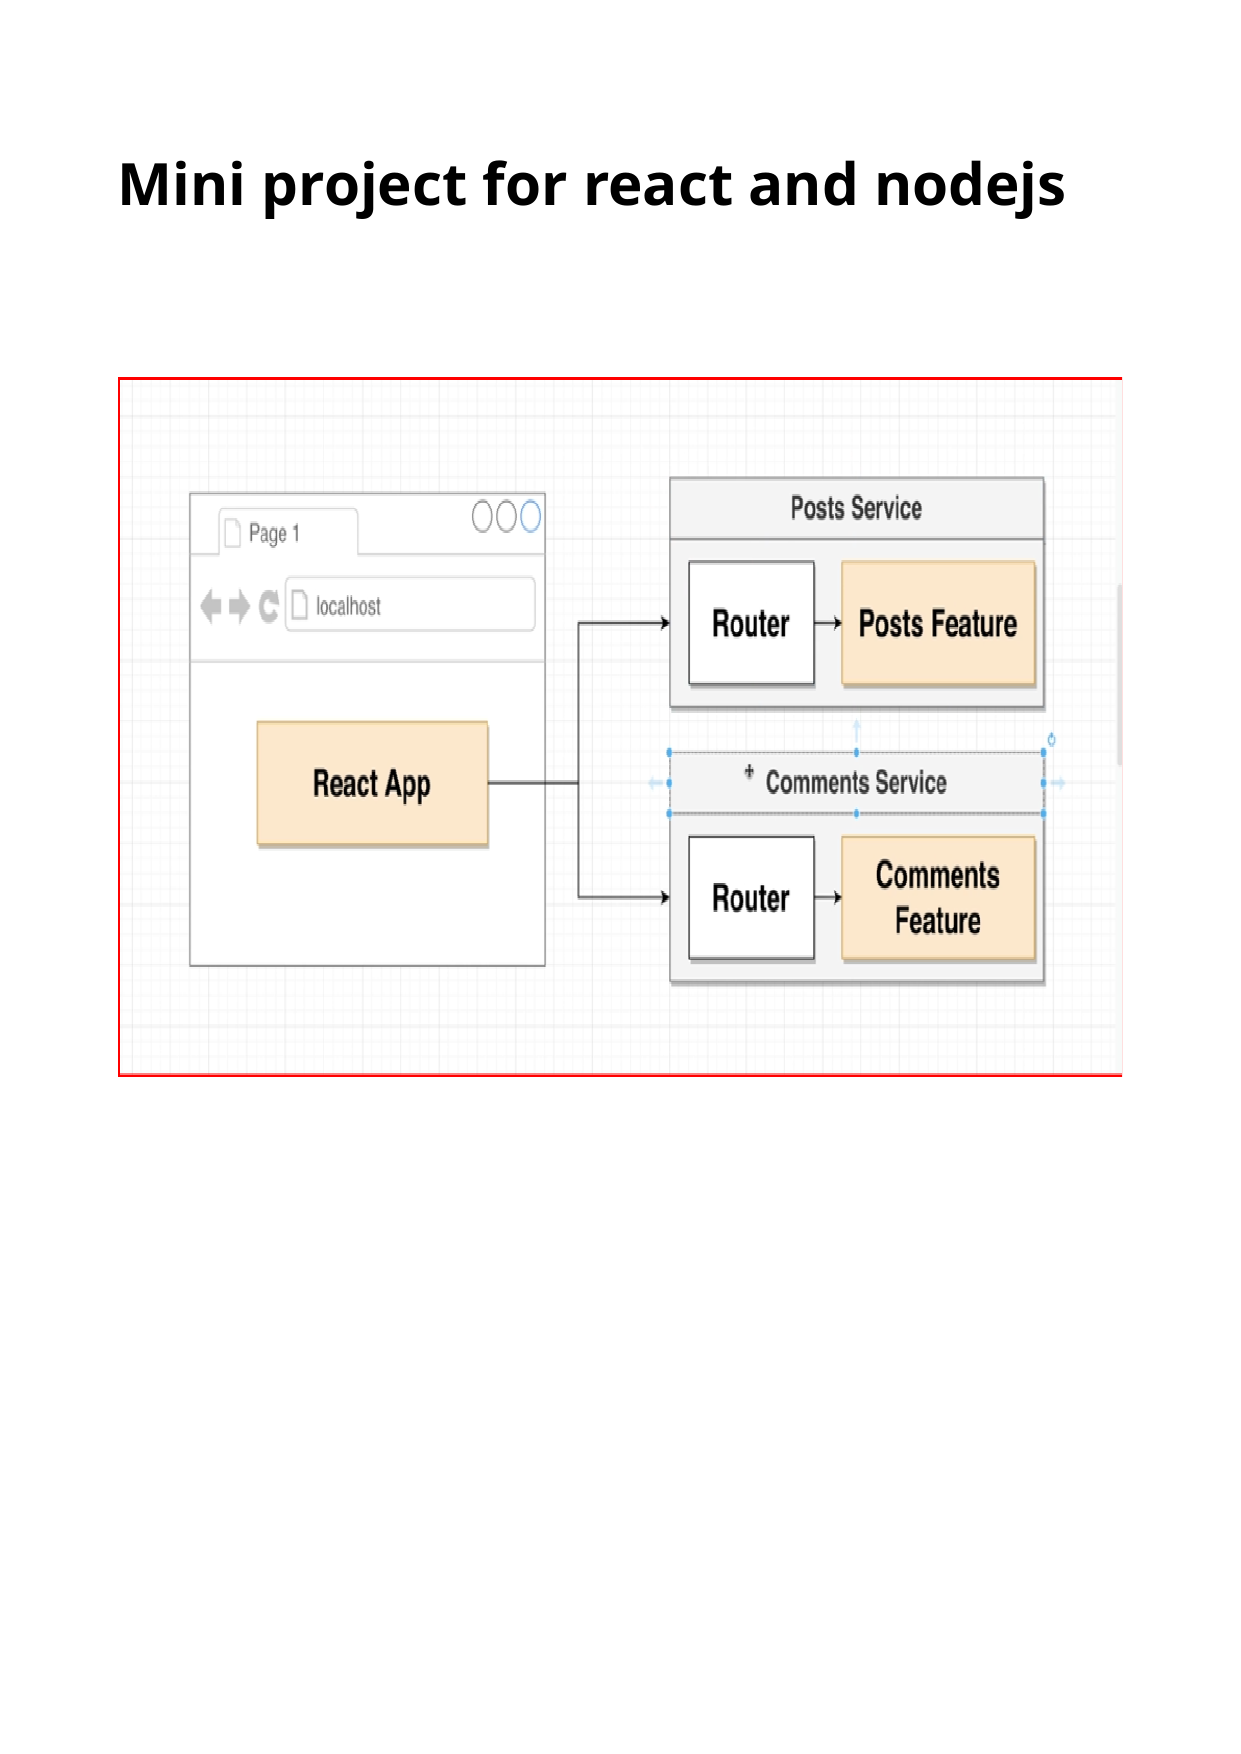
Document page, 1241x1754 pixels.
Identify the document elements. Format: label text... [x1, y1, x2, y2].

picture [118, 377, 1123, 1077]
title Mini project for react and nodejs [118, 143, 1122, 223]
